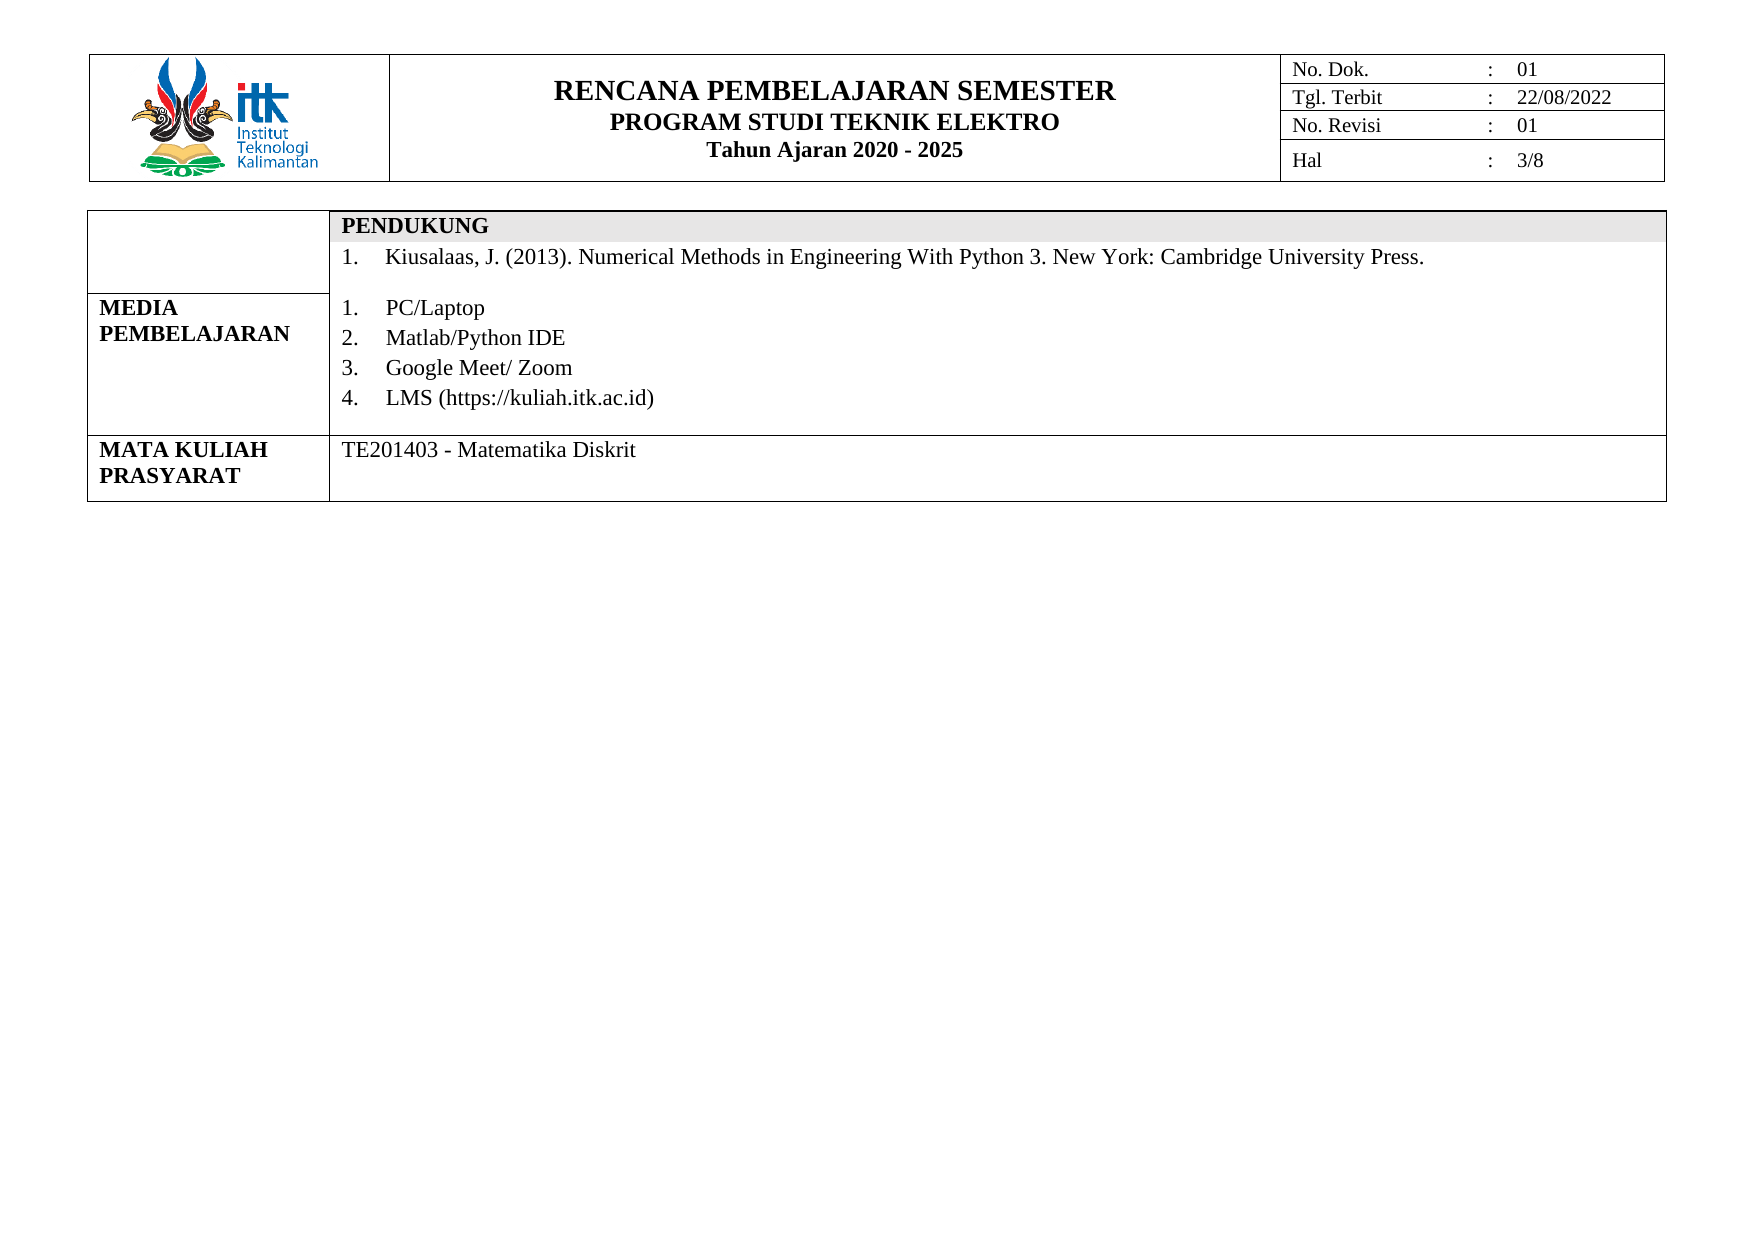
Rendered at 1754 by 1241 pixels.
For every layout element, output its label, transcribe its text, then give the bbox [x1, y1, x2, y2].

table_cell MEDIA PEMBELAJARAN [88, 294, 329, 435]
table_cell PC/Laptop Matlab/Python IDE Google Meet/ Zoom LMS (https://kuliah.itk.ac.id) [330, 294, 1666, 435]
table_cell MATA KULIAH PRASYARAT [88, 436, 329, 501]
table_cell TE201403 - Matematika Diskrit [330, 436, 1666, 501]
table_cell PENDUKUNG [330, 212, 1666, 242]
picture [127, 55, 322, 181]
table_cell Kiusalaas, J. (2013). Numerical Methods in Engineering With Python 3. New York: Cambridge University Press. [330, 243, 1666, 292]
